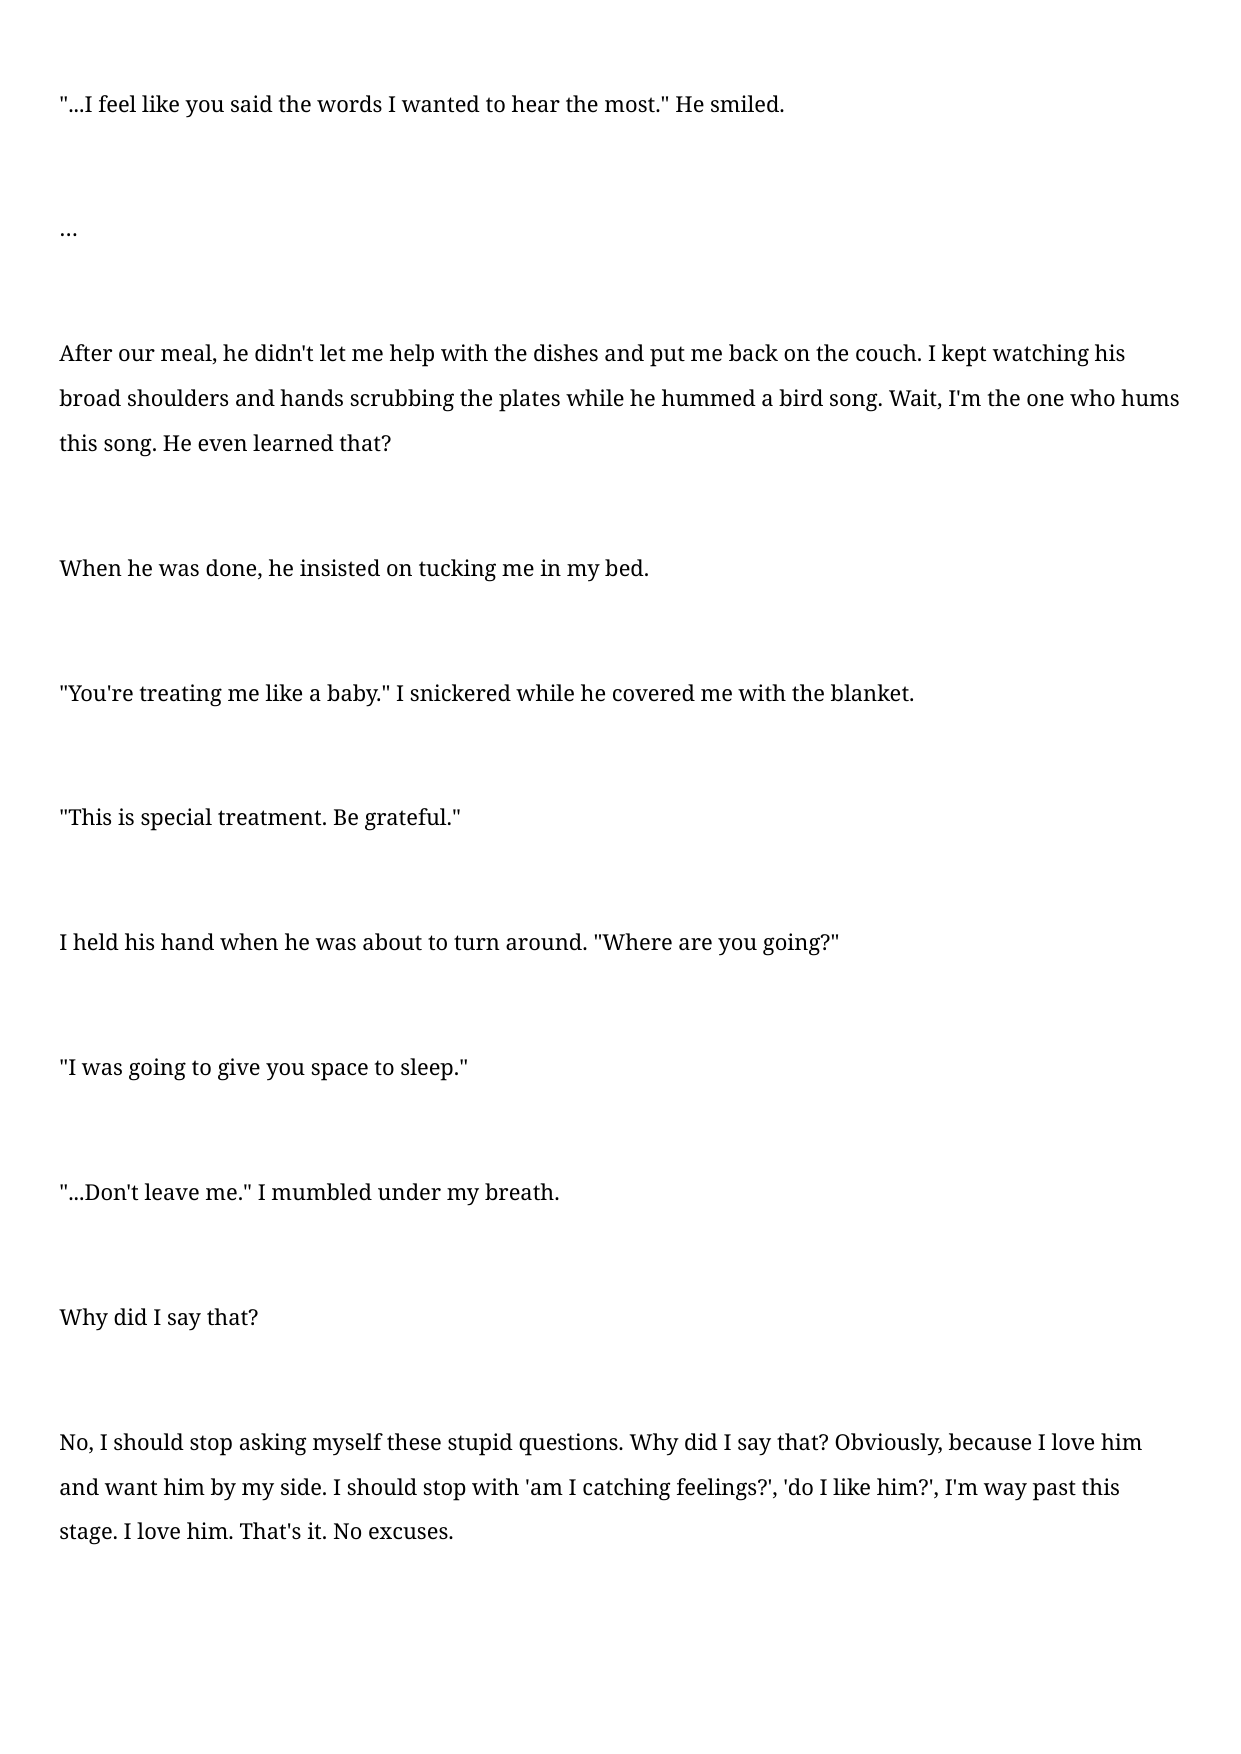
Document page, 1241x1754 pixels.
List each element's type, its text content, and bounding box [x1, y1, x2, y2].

text I held his hand when he was about to turn around. "Where are you going?" [59, 927, 1181, 957]
text … [59, 213, 1181, 243]
text "You're treating me like a baby." I snickered while he covered me with the blanket. [59, 677, 1181, 707]
text "I was going to give you space to sleep." [59, 1052, 1181, 1082]
text "This is special treatment. Be grateful." [59, 802, 1181, 832]
text Why did I say that? [59, 1302, 1181, 1332]
text When he was done, he insisted on tucking me in my bed. [59, 553, 1181, 582]
text No, I should stop asking myself these stupid questions. Why did I say that? Obviously, because I love him and want him by my side. I should stop with 'am I catching feelings?', 'do I like him?', I'm way past this stage. I love him. That's it. No excuses. [59, 1427, 1181, 1546]
text "...Don't leave me." I mumbled under my breath. [59, 1177, 1181, 1207]
text "...I feel like you said the words I wanted to hear the most." He smiled. [59, 88, 1181, 118]
text After our meal, he didn't let me help with the dishes and put me back on the couch. I kept watching his broad shoulders and hands scrubbing the plates while he hummed a bird song. Wait, I'm the one who hums this song. He even learned that? [59, 338, 1181, 457]
